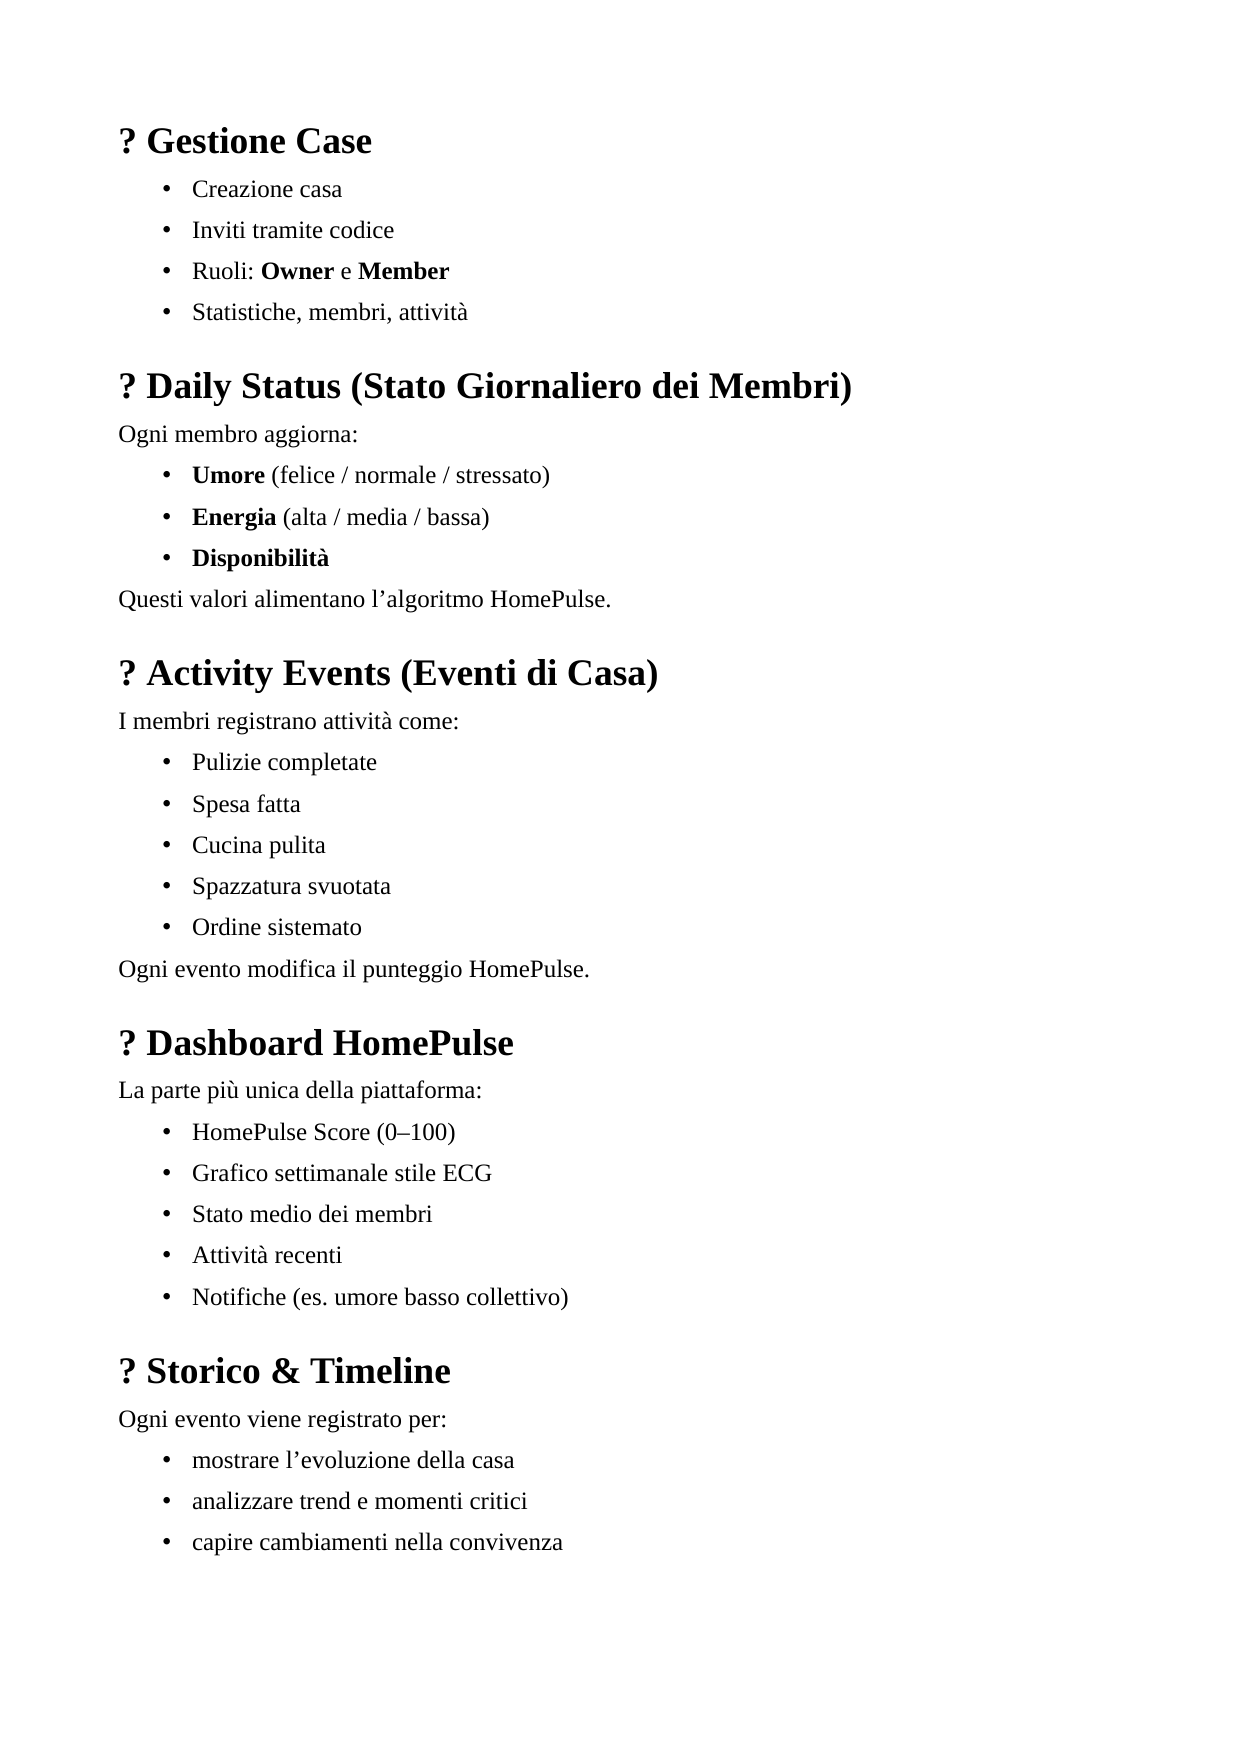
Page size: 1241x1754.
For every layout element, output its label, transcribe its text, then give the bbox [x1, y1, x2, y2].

subtitle ? Gestione Case [118, 118, 1122, 161]
list capire cambiamenti nella convivenza [162, 1527, 1122, 1556]
text La parte più unica della piattaforma: [118, 1076, 1122, 1104]
subtitle ? Dashboard HomePulse [118, 1020, 1122, 1063]
list HomePulse Score (0–100) [162, 1117, 1122, 1146]
list Notifiche (es. umore basso collettivo) [162, 1282, 1122, 1311]
list Ruoli: Owner e Member [162, 256, 1122, 285]
list mostrare l’evoluzione della casa [162, 1445, 1122, 1474]
list Spazzatura svuotata [162, 871, 1122, 900]
text Questi valori alimentano l’algoritmo HomePulse. [118, 584, 1122, 613]
subtitle ? Daily Status (Stato Giornaliero dei Membri) [118, 364, 1122, 407]
list Energia (alta / media / bassa) [162, 502, 1122, 531]
text Ogni evento viene registrato per: [118, 1404, 1122, 1432]
list Statistiche, membri, attività [162, 297, 1122, 326]
list Stato medio dei membri [162, 1199, 1122, 1228]
list Creazione casa [162, 174, 1122, 202]
list Cucina pulita [162, 830, 1122, 859]
list analizzare trend e momenti critici [162, 1486, 1122, 1515]
list Grafico settimanale stile ECG [162, 1158, 1122, 1187]
list Pulizie completate [162, 747, 1122, 776]
subtitle ? Storico & Timeline [118, 1348, 1122, 1391]
list Ordine sistemato [162, 912, 1122, 941]
list Umore (felice / normale / stressato) [162, 461, 1122, 489]
list Spesa fatta [162, 789, 1122, 817]
text I membri registrano attività come: [118, 706, 1122, 735]
list Attività recenti [162, 1241, 1122, 1269]
subtitle ? Activity Events (Eventi di Casa) [118, 651, 1122, 694]
text Ogni evento modifica il punteggio HomePulse. [118, 954, 1122, 982]
list Inviti tramite codice [162, 215, 1122, 244]
list Disponibilità [162, 543, 1122, 572]
text Ogni membro aggiorna: [118, 419, 1122, 448]
